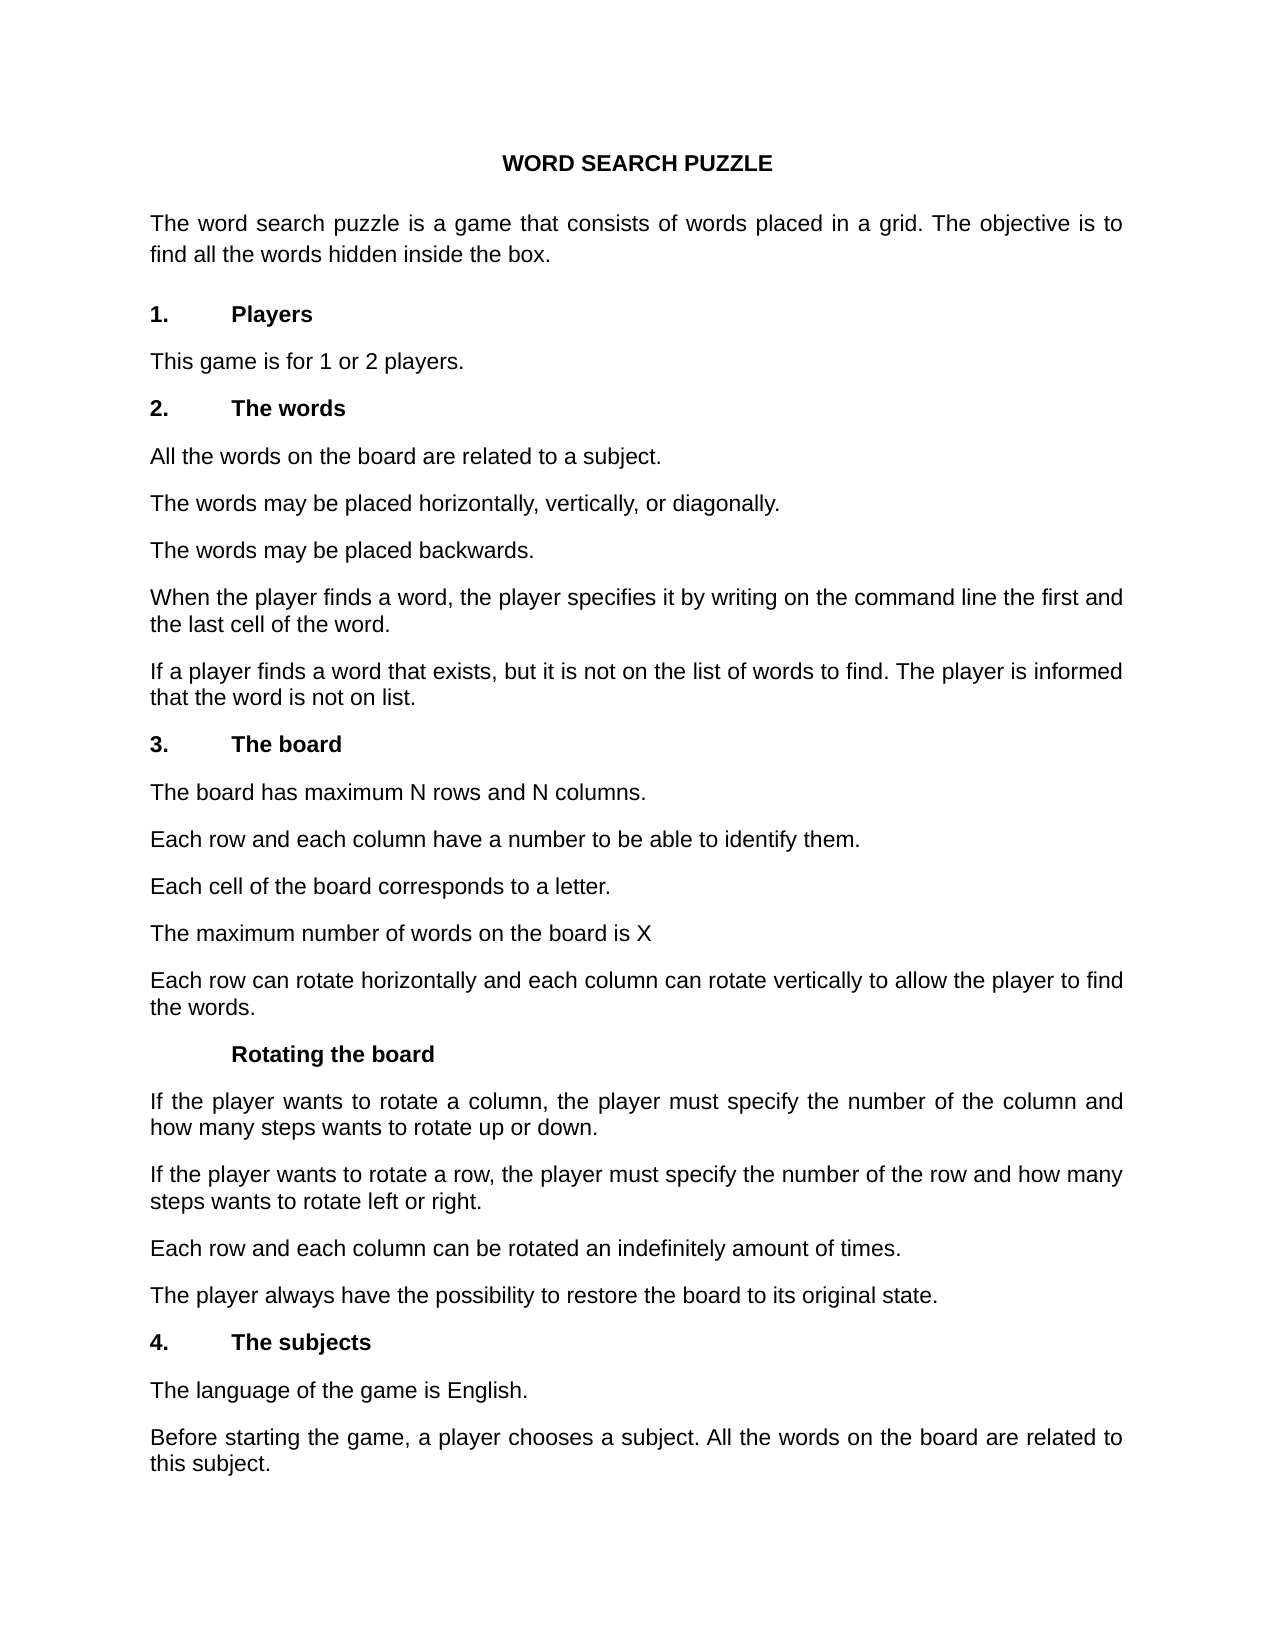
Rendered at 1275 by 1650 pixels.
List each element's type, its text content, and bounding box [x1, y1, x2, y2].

text All the words on the board are related to a subject. [150, 443, 1125, 469]
list The subjects [169, 1329, 1125, 1356]
text Each row and each column can be rotated an indefinitely amount of times. [150, 1235, 1125, 1261]
text The maximum number of words on the board is X [150, 920, 1125, 946]
text Before starting the game, a player chooses a subject. All the words on the board are related to this subject. [150, 1424, 1125, 1476]
list The words [169, 395, 1125, 422]
text If the player wants to rotate a column, the player must specify the number of the column and how many steps wants to rotate up or down. [150, 1088, 1125, 1141]
text WORD SEARCH PUZZLE [150, 150, 1125, 176]
text When the player finds a word, the player specifies it by writing on the command line the first and the last cell of the word. [150, 584, 1125, 637]
text If a player finds a word that exists, but it is not on the list of words to find. The player is informed that the word is not on list. [150, 658, 1125, 710]
list Players [169, 301, 1125, 327]
text The language of the game is English. [150, 1377, 1125, 1403]
text The word search puzzle is a game that consists of words placed in a grid. The objective is to find all the words hidden inside the box. [150, 210, 1125, 267]
text The words may be placed horizontally, vertically, or diagonally. [150, 490, 1125, 516]
text Each cell of the board corresponds to a letter. [150, 873, 1125, 899]
text Rotating the board [225, 1041, 1125, 1067]
list The board [169, 731, 1125, 758]
text If the player wants to rotate a row, the player must specify the number of the row and how many steps wants to rotate left or right. [150, 1161, 1125, 1214]
text Each row and each column have a number to be able to identify them. [150, 826, 1125, 852]
text The player always have the possibility to restore the board to its original state. [150, 1282, 1125, 1308]
text The board has maximum N rows and N columns. [150, 778, 1125, 805]
text This game is for 1 or 2 players. [150, 348, 1125, 374]
text Each row can rotate horizontally and each column can rotate vertically to allow the player to find the words. [150, 967, 1125, 1020]
text The words may be placed backwards. [150, 537, 1125, 563]
